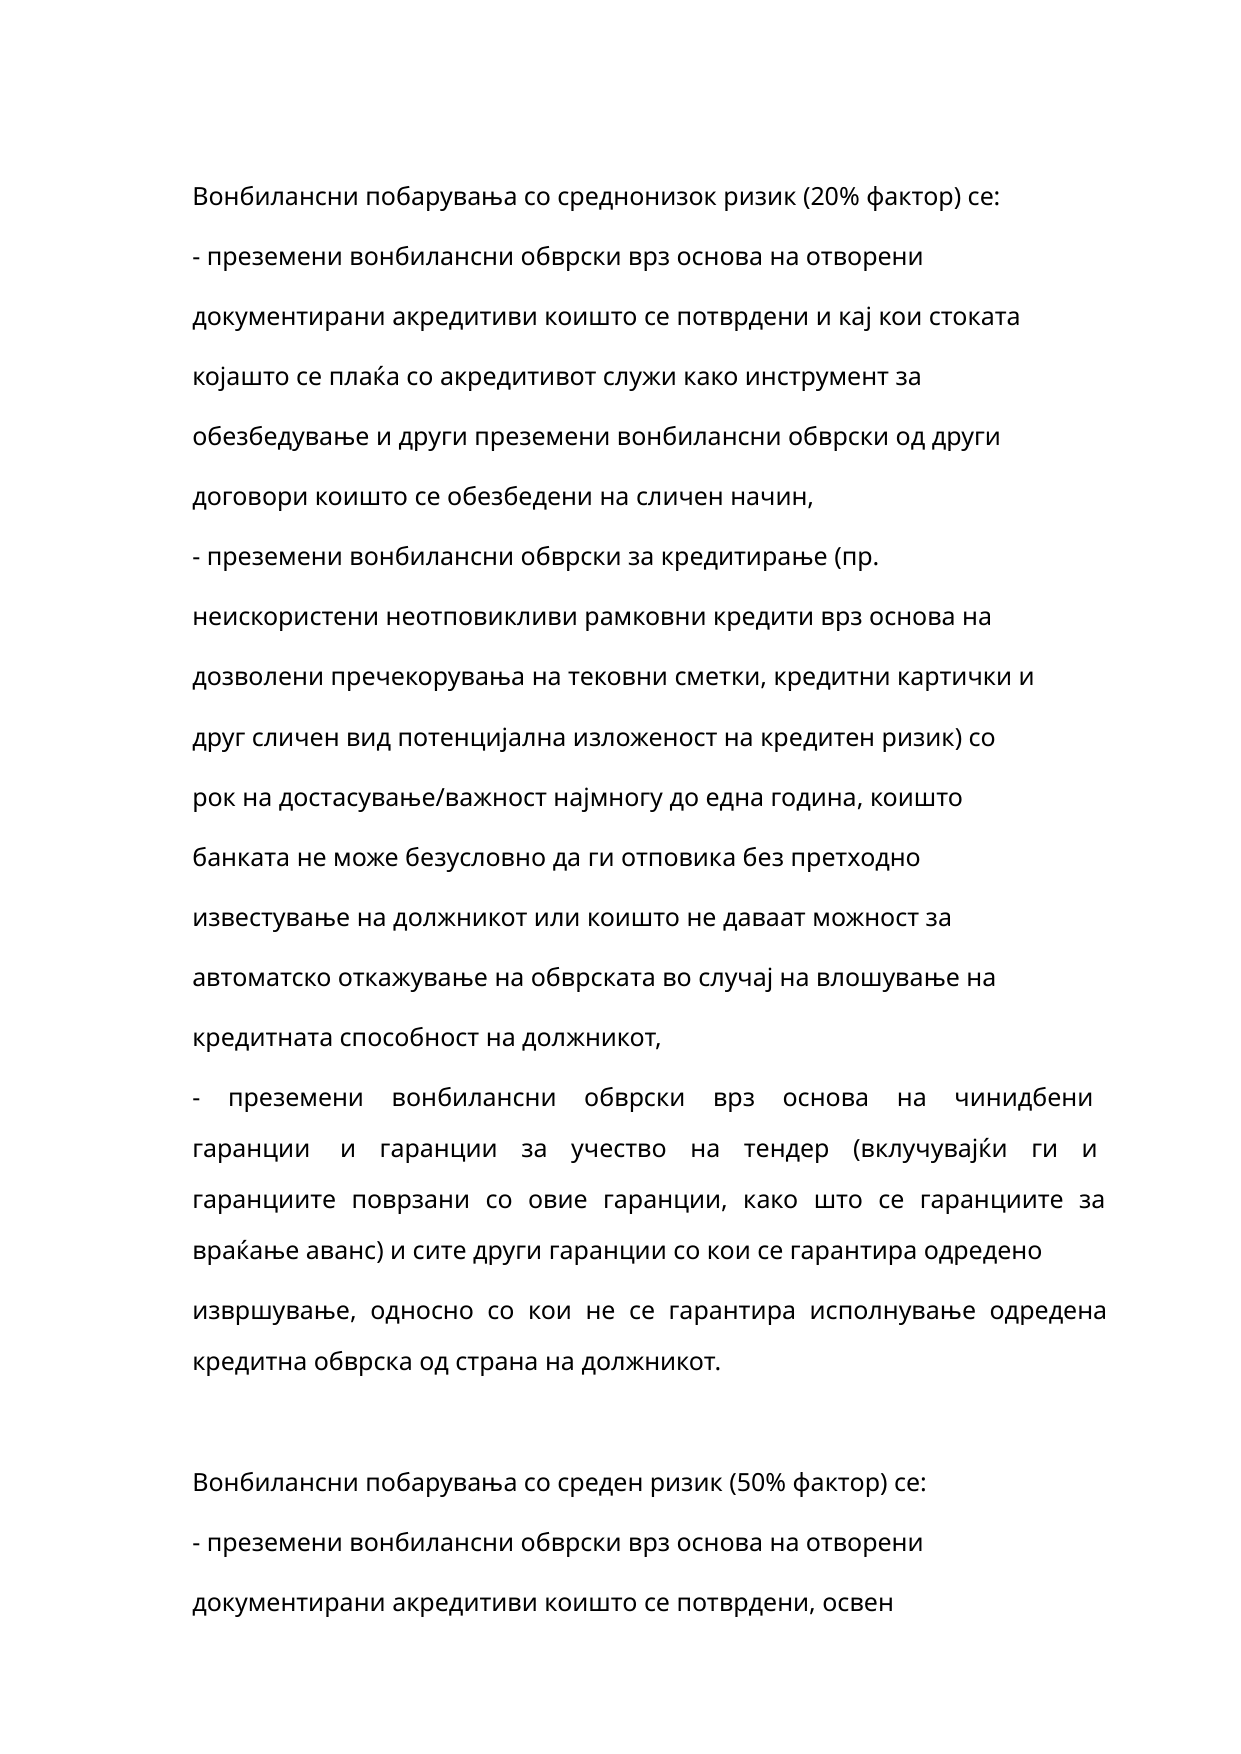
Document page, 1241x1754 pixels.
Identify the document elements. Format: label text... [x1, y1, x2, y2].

text дозволени пречекорувања на тековни сметки, кредитни картички и [118, 659, 1122, 693]
text Вонбилансни побарувања со среднонизок ризик (20% фактор) се: [118, 178, 1122, 212]
text друг сличен вид потенцијална изложеност на кредитен ризик) со [118, 719, 1122, 753]
text известување на должникот или коишто не даваат можност за [118, 899, 1122, 933]
text договори коишто се обезбедени на сличен начин, [118, 479, 1122, 513]
text документирани акредитиви коишто се потврдени, освен [118, 1584, 1122, 1618]
text извршување, односно со кои не се гарантира исполнување одредена кредитна обврска од страна на должникот. [118, 1293, 1122, 1378]
text кредитната способност на должникот, [118, 1020, 1122, 1054]
text - преземени вонбилансни обврски врз основа на чинидбени гаранции и гаранции за учество на тендер (вклучувајќи ги и гаранциите поврзани со овие гаранции, како што се гаранциите за враќање аванс) и сите други гаранции со кои се гарантира одредено [118, 1080, 1122, 1267]
text - преземени вонбилансни обврски врз основа на отворени [118, 1524, 1122, 1558]
text Вонбилансни побарувања со среден ризик (50% фактор) се: [118, 1464, 1122, 1498]
text којашто се плаќа со акредитивот служи како инструмент за [118, 358, 1122, 393]
text банката не може безусловно да ги отповика без претходно [118, 839, 1122, 873]
text - преземени вонбилансни обврски врз основа на отворени [118, 238, 1122, 272]
text документирани акредитиви коишто се потврдени и кај кои стоката [118, 298, 1122, 332]
text - преземени вонбилансни обврски за кредитирање (пр. [118, 539, 1122, 573]
text автоматско откажување на обврската во случај на влошување на [118, 959, 1122, 994]
text обезбедување и други преземени вонбилансни обврски од други [118, 419, 1122, 453]
text неискористени неотповикливи рамковни кредити врз основа на [118, 599, 1122, 633]
text рок на достасување/важност најмногу до една година, коишто [118, 779, 1122, 813]
